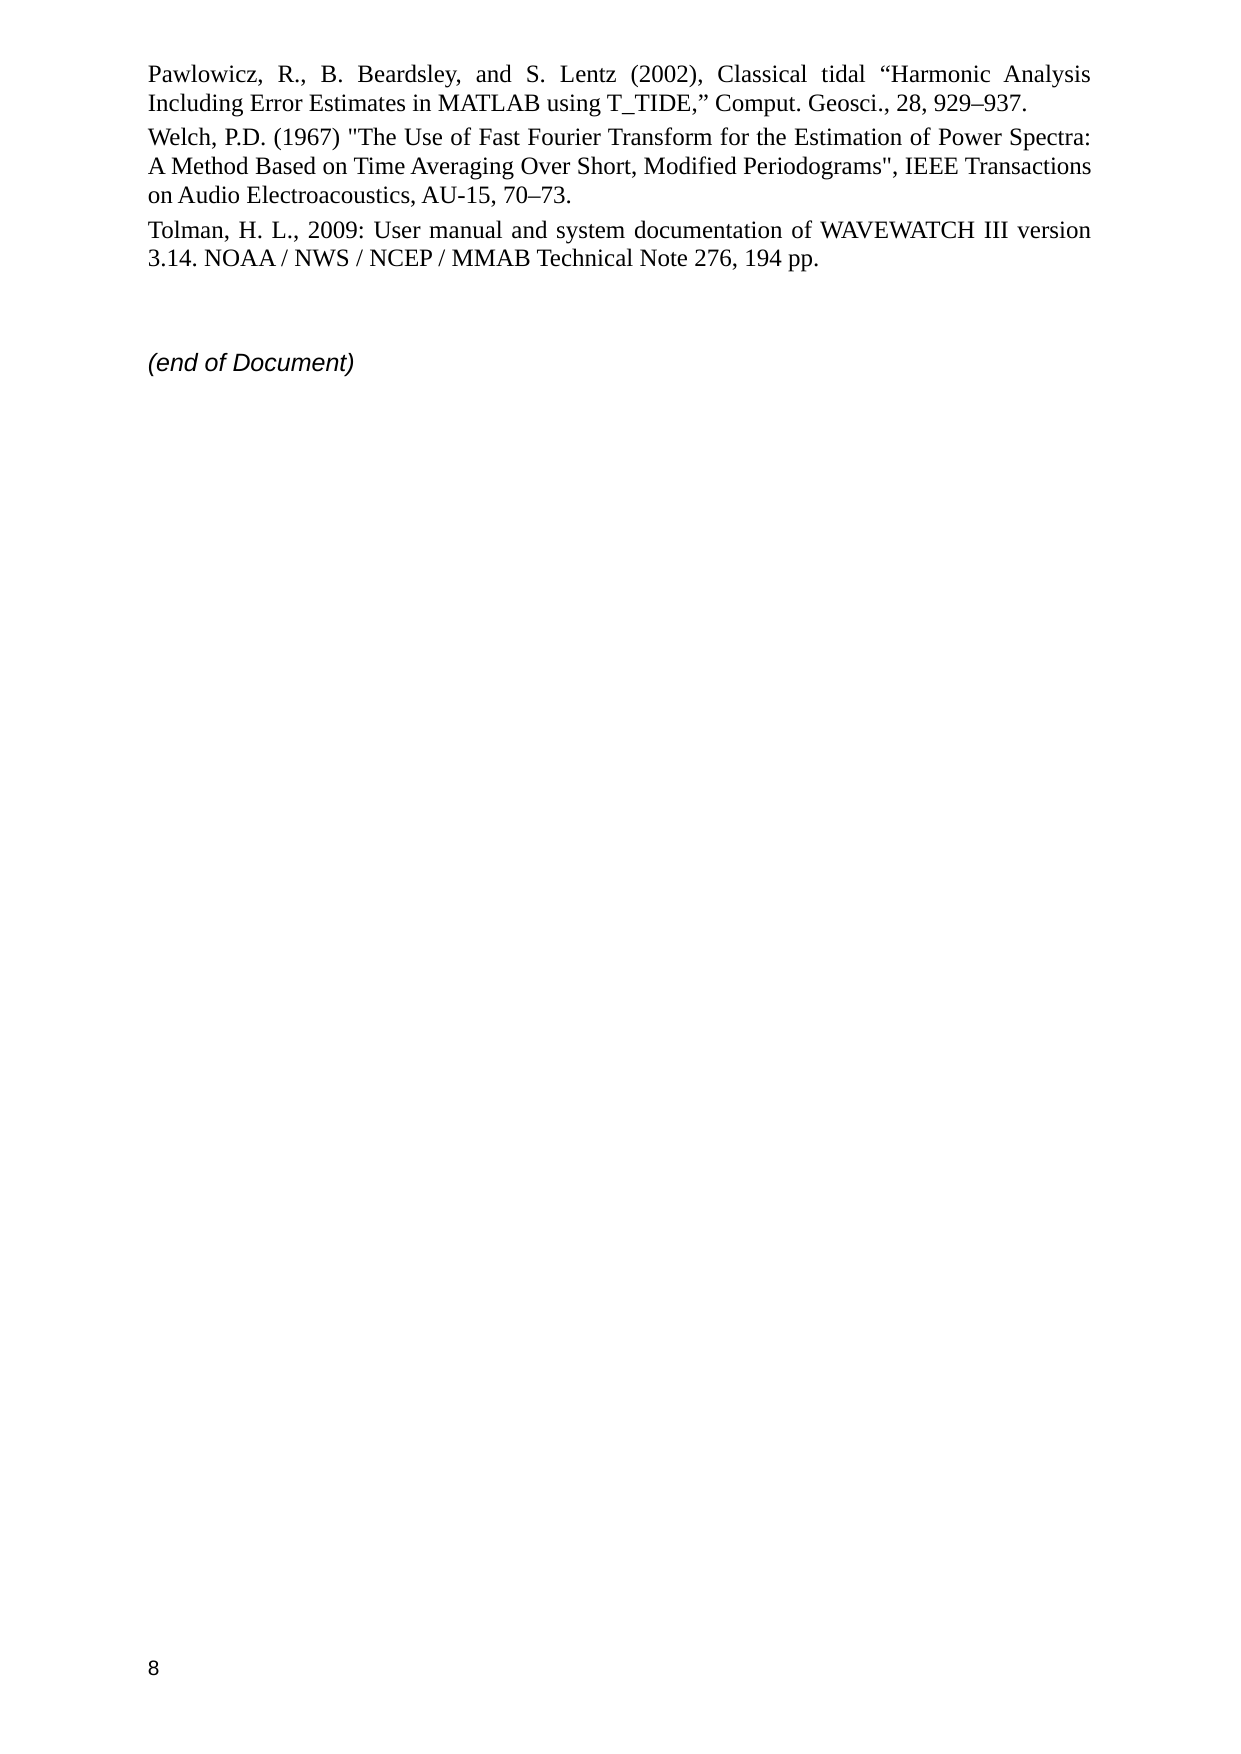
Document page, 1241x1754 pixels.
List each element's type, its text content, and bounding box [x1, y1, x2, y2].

text Pawlowicz, R., B. Beardsley, and S. Lentz (2002), Classical tidal “Harmonic Analysis Including Error Estimates in MATLAB using T_TIDE,” Comput. Geosci., 28, 929–937. [148, 59, 1093, 117]
text Welch, P.D. (1967) "The Use of Fast Fourier Transform for the Estimation of Power Spectra: A Method Based on Time Averaging Over Short, Modified Periodograms", IEEE Transactions on Audio Electroacoustics, AU-15, 70–73. [148, 122, 1093, 209]
text Tolman, H. L., 2009: User manual and system documentation of WAVEWATCH III version 3.14. NOAA / NWS / NCEP / MMAB Technical Note 276, 194 pp. [148, 215, 1093, 272]
text (end of Document) [148, 347, 1093, 376]
